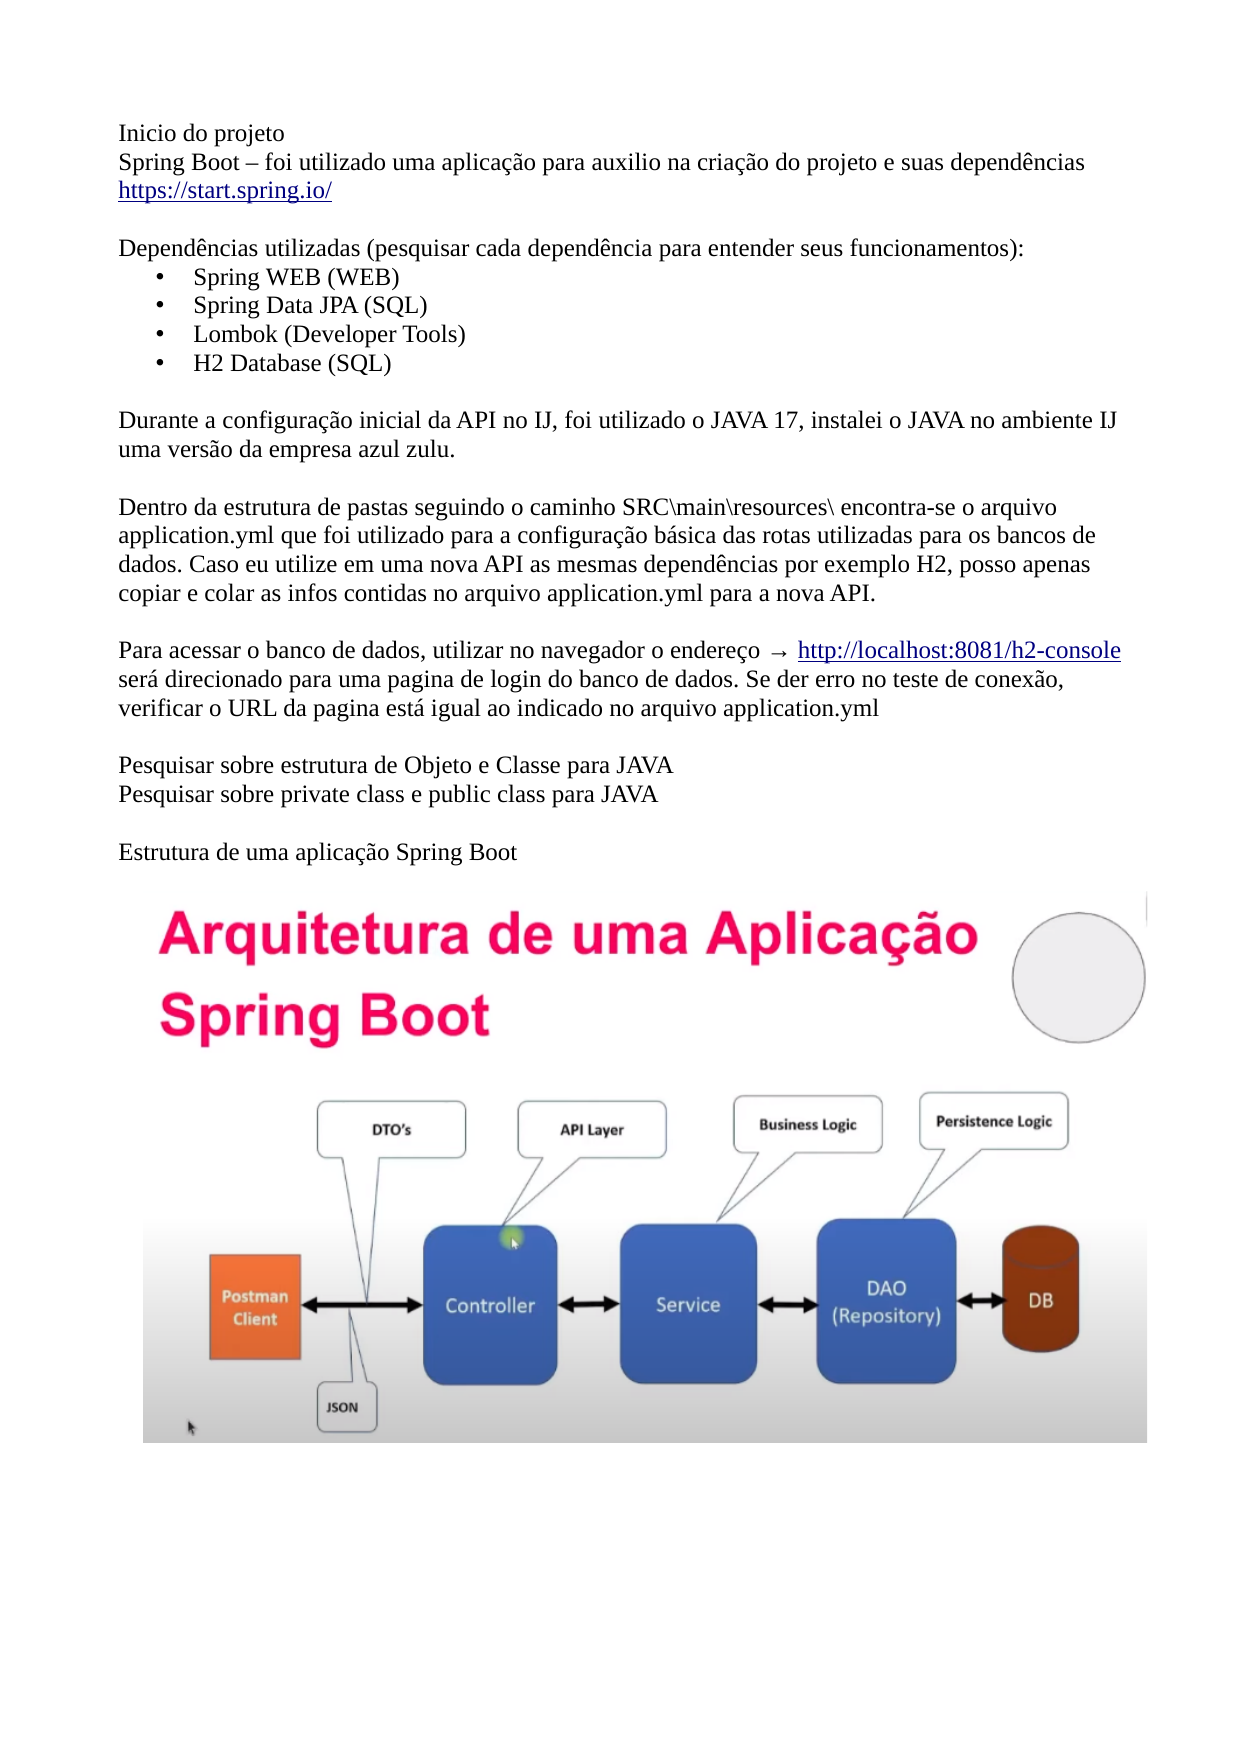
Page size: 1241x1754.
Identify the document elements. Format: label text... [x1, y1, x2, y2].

text Spring Boot – foi utilizado uma aplicação para auxilio na criação do projeto e suas dependências https://start.spring.io/ [118, 147, 1122, 204]
list Spring Data JPA (SQL) [156, 291, 1122, 319]
text Durante a configuração inicial da API no IJ, foi utilizado o JAVA 17, instalei o JAVA no ambiente IJ uma versão da empresa azul zulu. [118, 406, 1122, 463]
text Para acessar o banco de dados, utilizar no navegador o endereço → http://localhost:8081/h2-console [118, 636, 1122, 664]
text Pesquisar sobre estrutura de Objeto e Classe para JAVA [118, 751, 1122, 779]
text Dependências utilizadas (pesquisar cada dependência para entender seus funcionamentos): [118, 233, 1122, 262]
list H2 Database (SQL) [156, 348, 1122, 377]
text Estrutura de uma aplicação Spring Boot [118, 837, 1122, 866]
text Pesquisar sobre private class e public class para JAVA [118, 779, 1122, 808]
text será direcionado para uma pagina de login do banco de dados. Se der erro no teste de conexão, verificar o URL da pagina está igual ao indicado no arquivo application.yml [118, 664, 1122, 722]
list Lombok (Developer Tools) [156, 319, 1122, 348]
text Dentro da estrutura de pastas seguindo o caminho SRC\main\resources\ encontra-se o arquivo application.yml que foi utilizado para a configuração básica das rotas utilizadas para os bancos de dados. Caso eu utilize em uma nova API as mesmas dependências por exemplo H2, posso apenas copiar e colar as infos contidas no arquivo application.yml para a nova API. [118, 492, 1122, 607]
list Spring WEB (WEB) [156, 262, 1122, 291]
picture [143, 891, 1148, 1443]
text Inicio do projeto [118, 118, 1122, 147]
